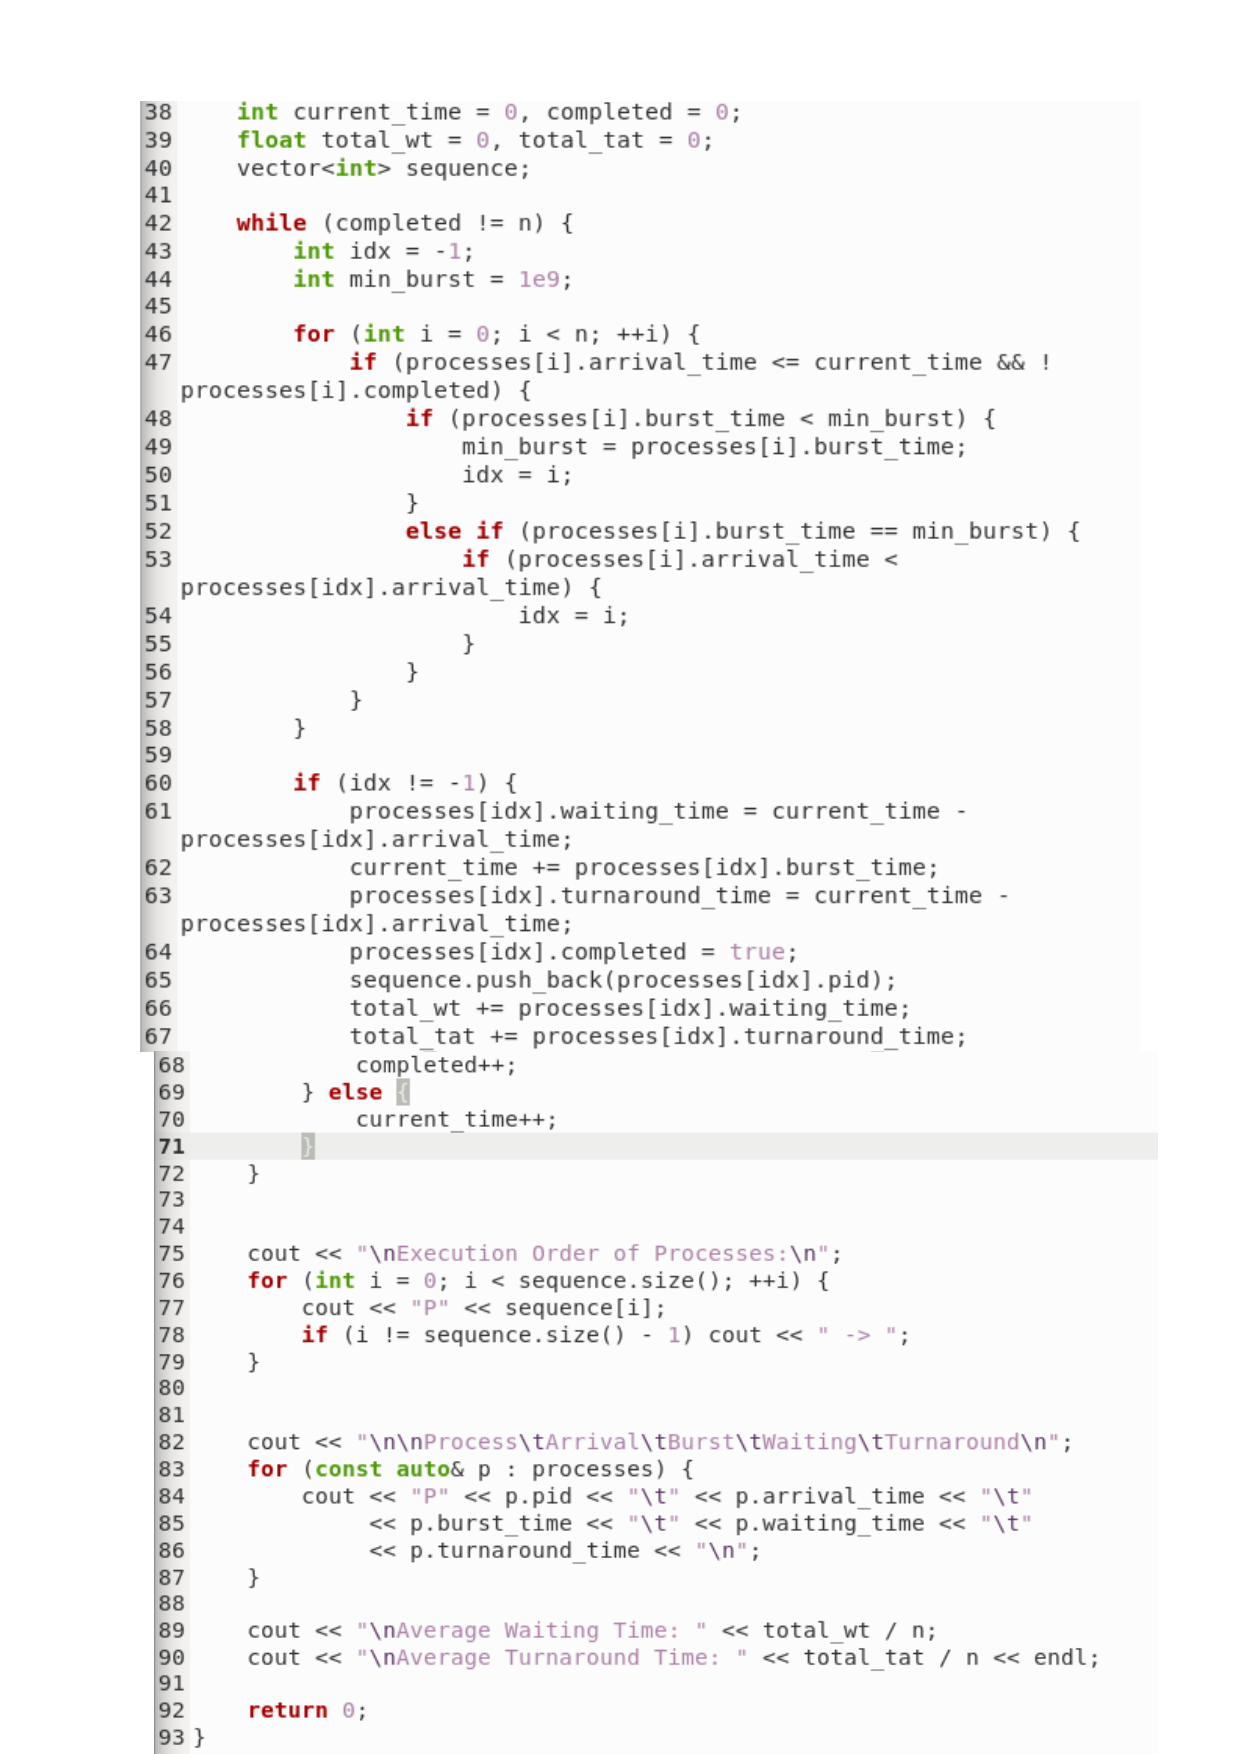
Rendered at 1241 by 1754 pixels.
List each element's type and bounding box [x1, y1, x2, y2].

picture [140, 101, 1158, 1754]
